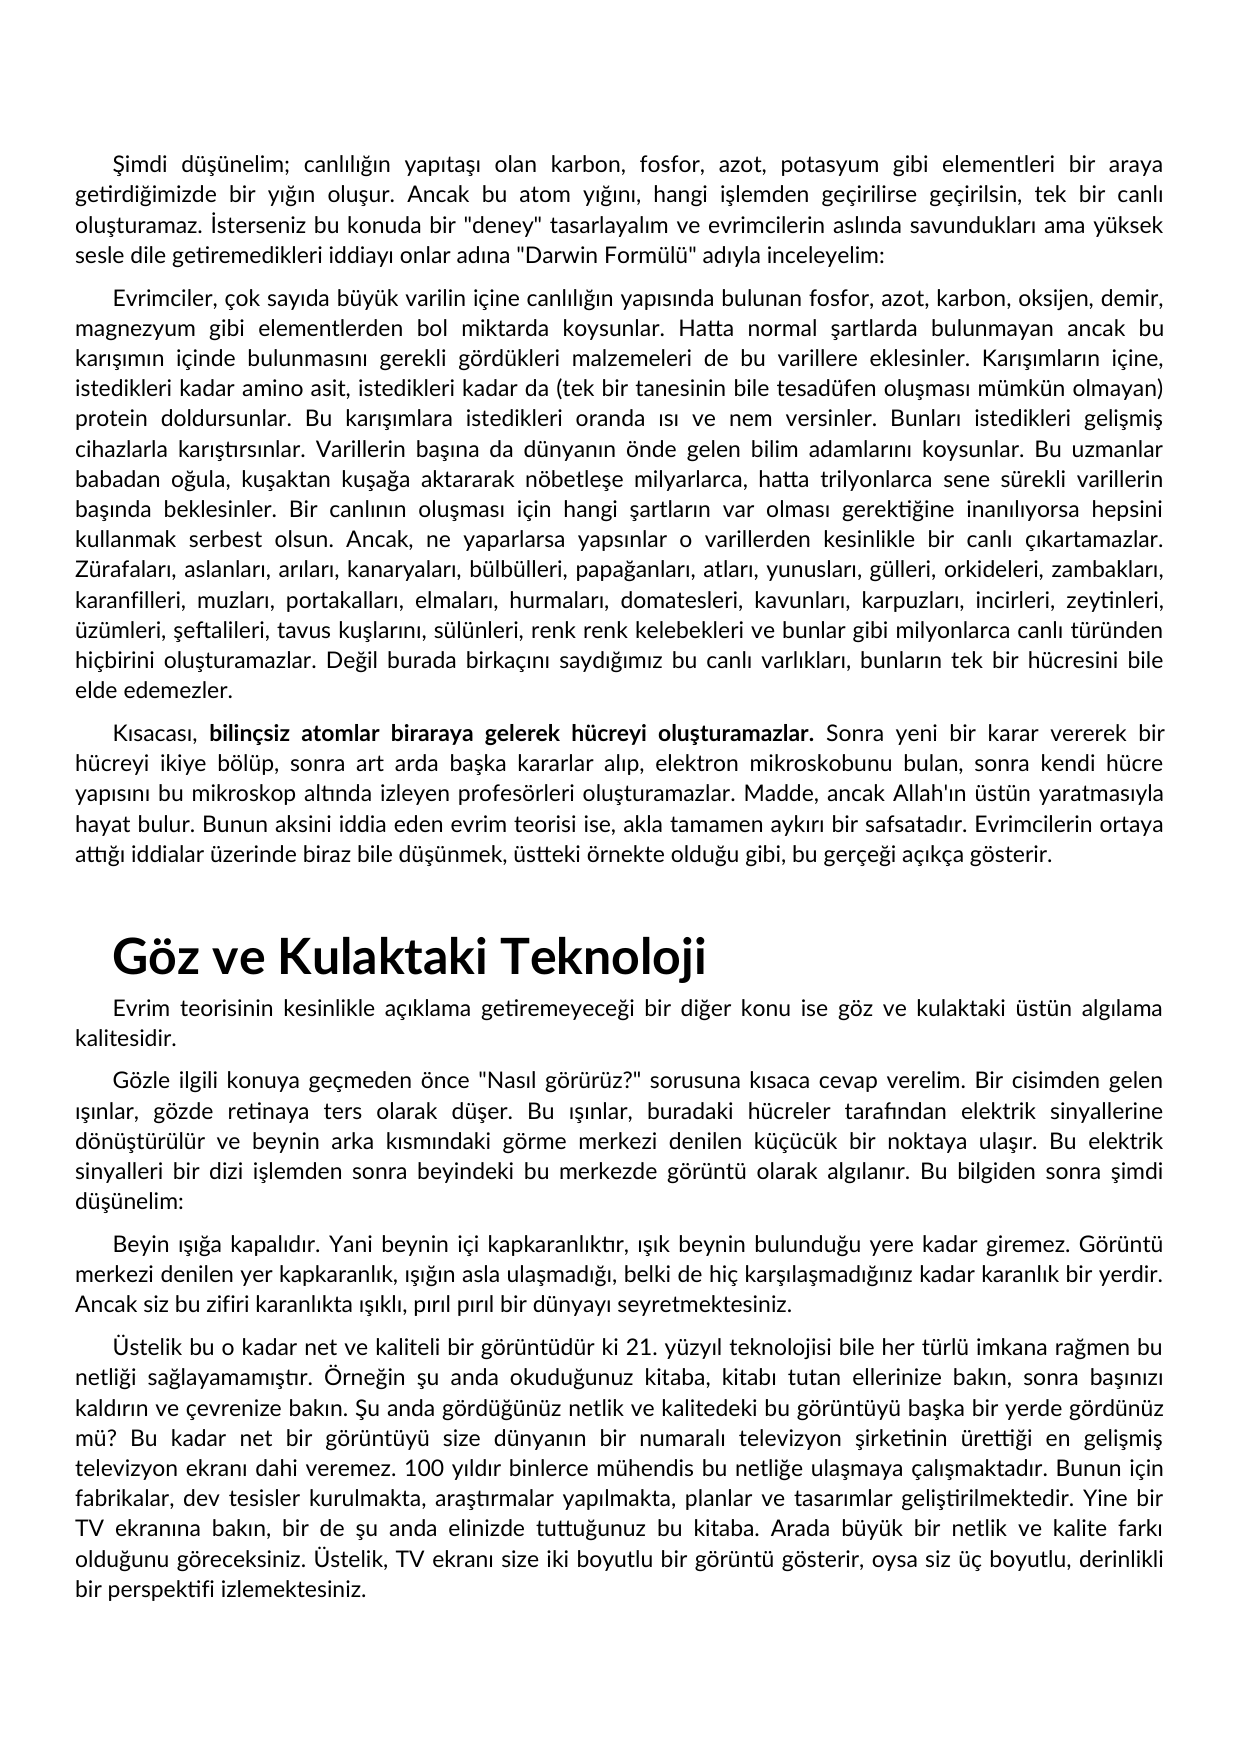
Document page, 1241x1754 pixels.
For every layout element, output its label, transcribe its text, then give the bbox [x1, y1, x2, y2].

text Şimdi düşünelim; canlılığın yapıtaşı olan karbon, fosfor, azot, potasyum gibi elementleri bir araya getirdiğimizde bir yığın oluşur. Ancak bu atom yığını, hangi işlemden geçirilirse geçirilsin, tek bir canlı oluşturamaz. İsterseniz bu konuda bir "deney" tasarlayalım ve evrimcilerin aslında savundukları ama yüksek sesle dile getiremedikleri iddiayı onlar adına "Darwin Formülü" adıyla inceleyelim: [75, 150, 1165, 268]
text Beyin ışığa kapalıdır. Yani beynin içi kapkaranlıktır, ışık beynin bulunduğu yere kadar giremez. Görüntü merkezi denilen yer kapkaranlık, ışığın asla ulaşmadığı, belki de hiç karşılaşmadığınız kadar karanlık bir yerdir. Ancak siz bu zifiri karanlıkta ışıklı, pırıl pırıl bir dünyayı seyretmektesiniz. [75, 1230, 1165, 1318]
text Üstelik bu o kadar net ve kaliteli bir görüntüdür ki 21. yüzyıl teknolojisi bile her türlü imkana rağmen bu netliği sağlayamamıştır. Örneğin şu anda okuduğunuz kitaba, kitabı tutan ellerinize bakın, sonra başınızı kaldırın ve çevrenize bakın. Şu anda gördüğünüz netlik ve kalitedeki bu görüntüyü başka bir yerde gördünüz mü? Bu kadar net bir görüntüyü size dünyanın bir numaralı televizyon şirketinin ürettiği en gelişmiş televizyon ekranı dahi veremez. 100 yıldır binlerce mühendis bu netliğe ulaşmaya çalışmaktadır. Bunun için fabrikalar, dev tesisler kurulmakta, araştırmalar yapılmakta, planlar ve tasarımlar geliştirilmektedir. Yine bir TV ekranına bakın, bir de şu anda elinizde tuttuğunuz bu kitaba. Arada büyük bir netlik ve kalite farkı olduğunu göreceksiniz. Üstelik, TV ekranı size iki boyutlu bir görüntü gösterir, oysa siz üç boyutlu, derinlikli bir perspektifi izlemektesiniz. [75, 1333, 1165, 1602]
text Gözle ilgili konuya geçmeden önce "Nasıl görürüz?" sorusuna kısaca cevap verelim. Bir cisimden gelen ışınlar, gözde retinaya ters olarak düşer. Bu ışınlar, buradaki hücreler tarafından elektrik sinyallerine dönüştürülür ve beynin arka kısmındaki görme merkezi denilen küçücük bir noktaya ulaşır. Bu elektrik sinyalleri bir dizi işlemden sonra beyindeki bu merkezde görüntü olarak algılanır. Bu bilgiden sonra şimdi düşünelim: [75, 1066, 1165, 1214]
text Evrimciler, çok sayıda büyük varilin içine canlılığın yapısında bulunan fosfor, azot, karbon, oksijen, demir, magnezyum gibi elementlerden bol miktarda koysunlar. Hatta normal şartlarda bulunmayan ancak bu karışımın içinde bulunmasını gerekli gördükleri malzemeleri de bu varillere eklesinler. Karışımların içine, istedikleri kadar amino asit, istedikleri kadar da (tek bir tanesinin bile tesadüfen oluşması mümkün olmayan) protein doldursunlar. Bu karışımlara istedikleri oranda ısı ve nem versinler. Bunları istedikleri gelişmiş cihazlarla karıştırsınlar. Varillerin başına da dünyanın önde gelen bilim adamlarını koysunlar. Bu uzmanlar babadan oğula, kuşaktan kuşağa aktararak nöbetleşe milyarlarca, hatta trilyonlarca sene sürekli varillerin başında beklesinler. Bir canlının oluşması için hangi şartların var olması gerektiğine inanılıyorsa hepsini kullanmak serbest olsun. Ancak, ne yaparlarsa yapsınlar o varillerden kesinlikle bir canlı çıkartamazlar. Zürafaları, aslanları, arıları, kanaryaları, bülbülleri, papağanları, atları, yunusları, gülleri, orkideleri, zambakları, karanfilleri, muzları, portakalları, elmaları, hurmaları, domatesleri, kavunları, karpuzları, incirleri, zeytinleri, üzümleri, şeftalileri, tavus kuşlarını, sülünleri, renk renk kelebekleri ve bunlar gibi milyonlarca canlı türünden hiçbirini oluşturamazlar. Değil burada birkaçını saydığımız bu canlı varlıkları, bunların tek bir hücresini bile elde edemezler. [75, 283, 1165, 703]
text Evrim teorisinin kesinlikle açıklama getiremeyeceği bir diğer konu ise göz ve kulaktaki üstün algılama kalitesidir. [75, 993, 1165, 1051]
text Kısacası, bilinçsiz atomlar biraraya gelerek hücreyi oluşturamazlar. Sonra yeni bir karar vererek bir hücreyi ikiye bölüp, sonra art arda başka kararlar alıp, elektron mikroskobunu bulan, sonra kendi hücre yapısını bu mikroskop altında izleyen profesörleri oluşturamazlar. Madde, ancak Allah'ın üstün yaratmasıyla hayat bulur. Bunun aksini iddia eden evrim teorisi ise, akla tamamen aykırı bir safsatadır. Evrimcilerin ortaya attığı iddialar üzerinde biraz bile düşünmek, üstteki örnekte olduğu gibi, bu gerçeği açıkça gösterir. [75, 719, 1165, 867]
subtitle Göz ve Kulaktaki Teknoloji [112, 925, 1165, 985]
